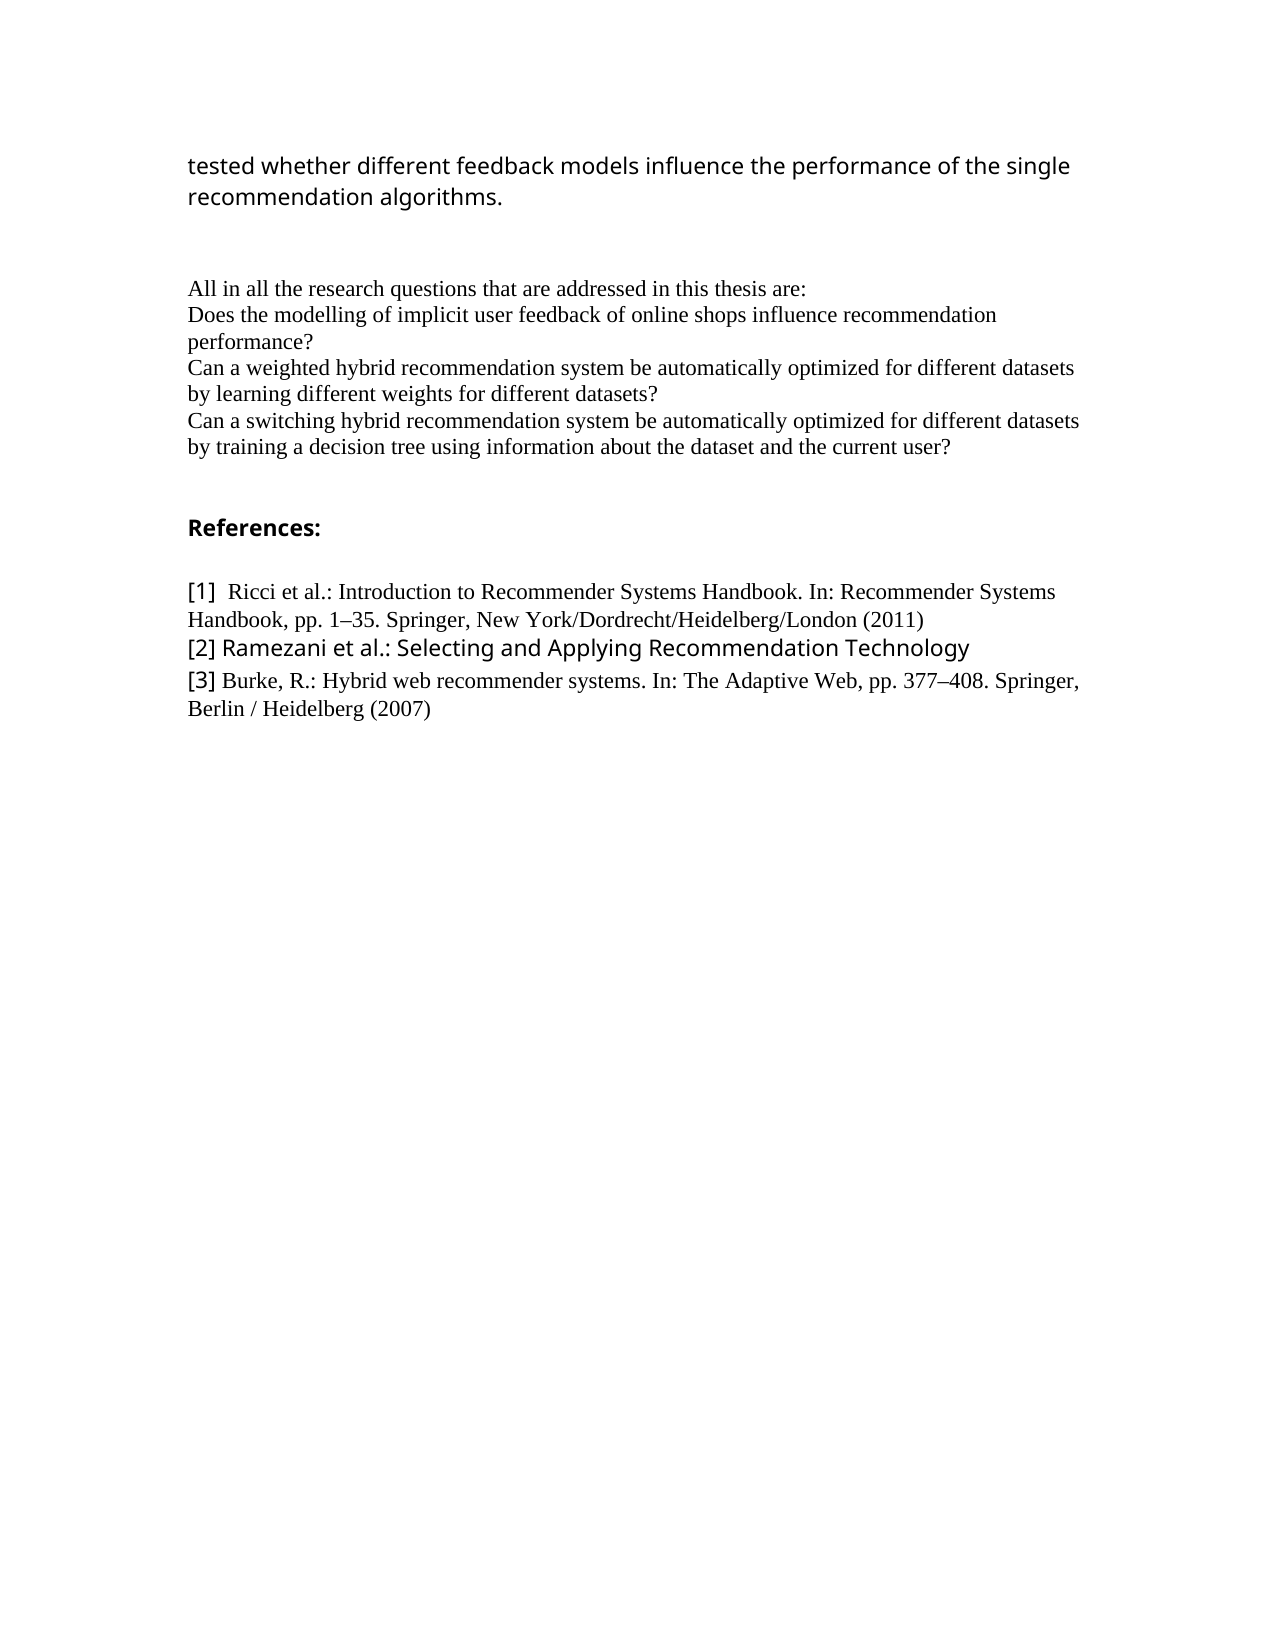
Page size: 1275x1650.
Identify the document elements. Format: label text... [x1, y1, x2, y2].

text Can a weighted hybrid recommendation system be automatically optimized for different datasets by learning different weights for different datasets? [187, 354, 1087, 407]
text Can a switching hybrid recommendation system be automatically optimized for different datasets by training a decision tree using information about the dataset and the current user? [187, 407, 1087, 459]
text [1] Ricci et al.: Introduction to Recommender Systems Handbook. In: Recommender Systems Handbook, pp. 1–35. Springer, New York/Dordrecht/Heidelberg/London (2011) [187, 575, 1087, 632]
text References: [187, 512, 1087, 543]
text [3] Burke, R.: Hybrid web recommender systems. In: The Adaptive Web, pp. 377–408. Springer, Berlin / Heidelberg (2007) [187, 663, 1087, 721]
text tested whether different feedback models influence the performance of the single recommendation algorithms. [187, 150, 1087, 212]
text Does the modelling of implicit user feedback of online shops influence recommendation performance? [187, 301, 1087, 354]
text [2] Ramezani et al.: Selecting and Applying Recommendation Technology [187, 632, 1087, 663]
text All in all the research questions that are addressed in this thesis are: [187, 275, 1087, 301]
